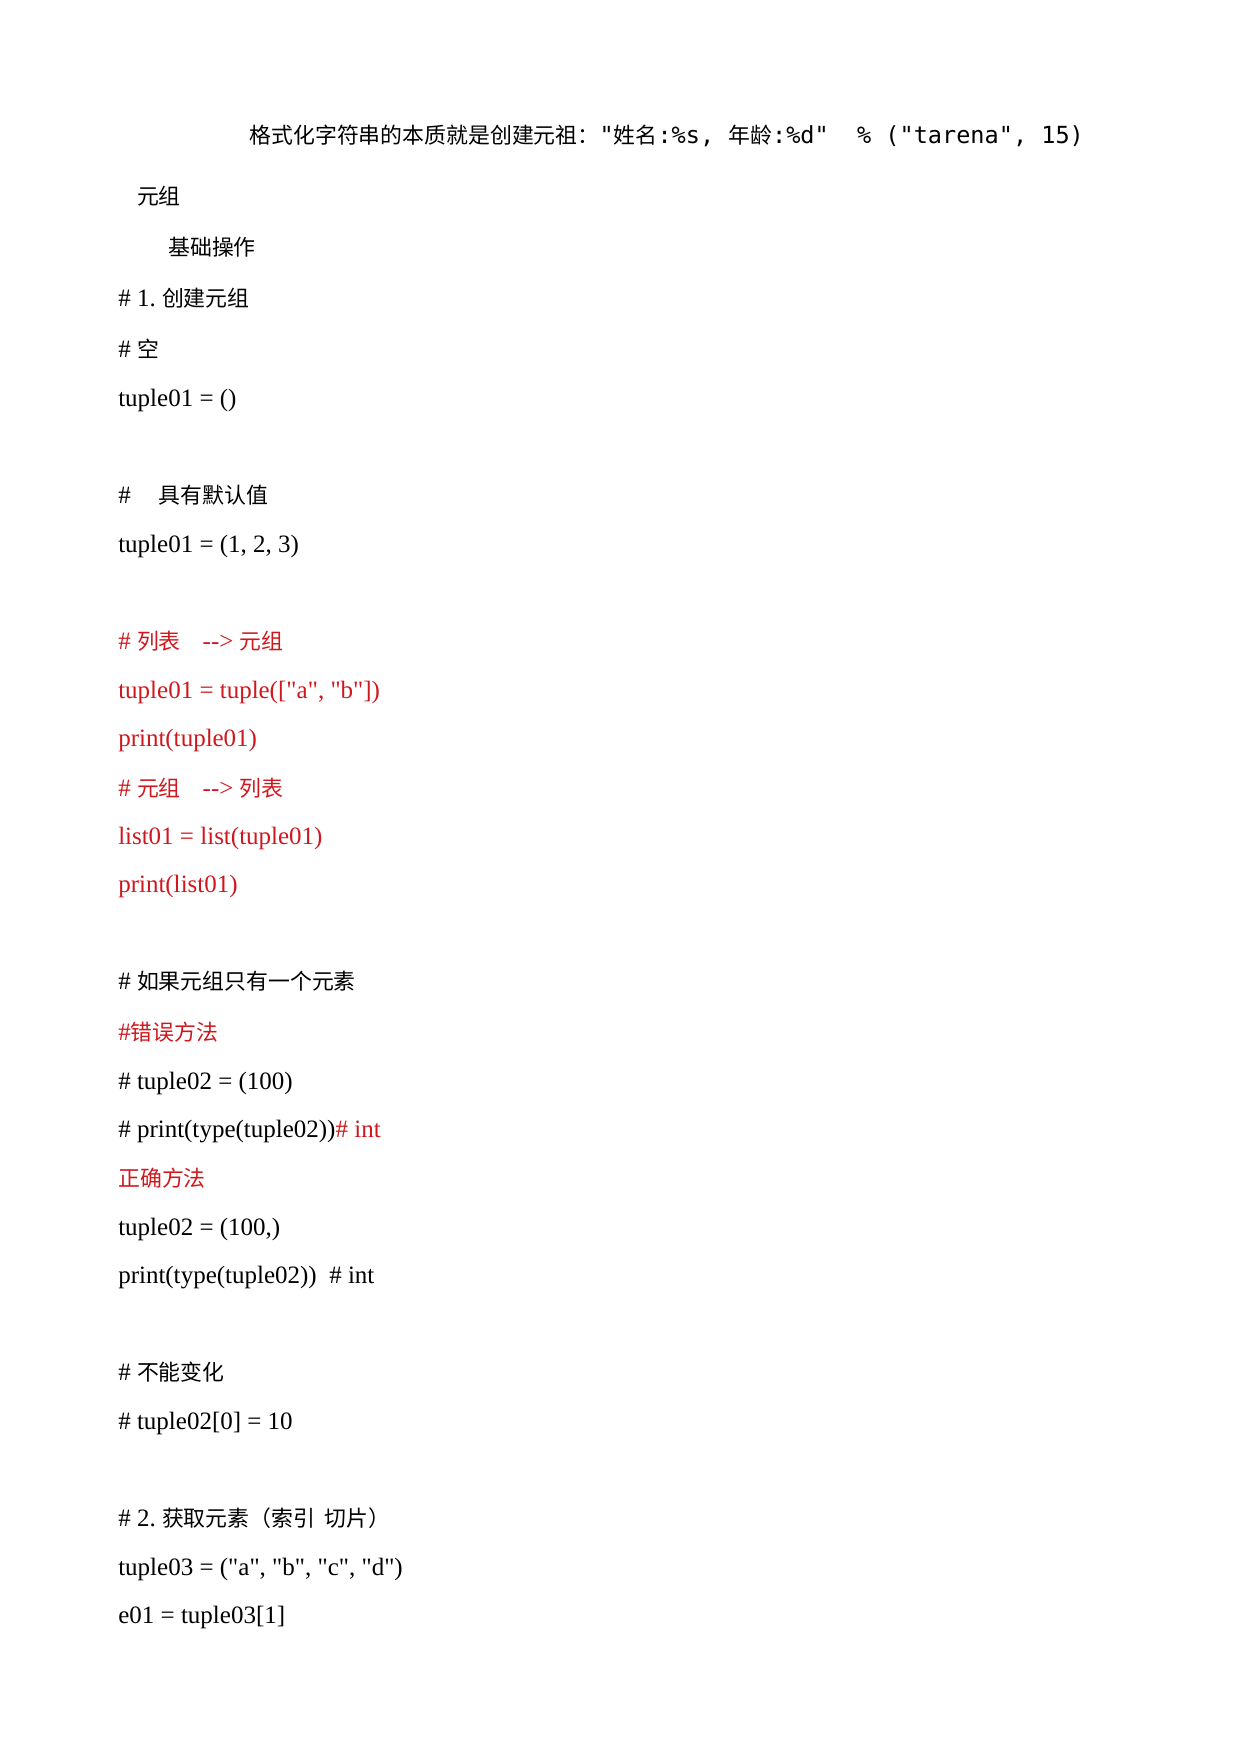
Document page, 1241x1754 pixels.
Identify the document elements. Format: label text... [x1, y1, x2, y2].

text # 1. 创建元组 [118, 281, 1122, 313]
text # 具有默认值 [118, 478, 1122, 510]
text tuple02 = (100,) [118, 1212, 1122, 1241]
text #错误方法 [118, 1015, 1122, 1047]
text 格式化字符串的本质就是创建元祖："姓名:%s, 年龄:%d" % ("tarena", 15) [206, 118, 1122, 150]
text list01 = list(tuple01) [118, 821, 1122, 850]
text print(type(tuple02)) # int [118, 1260, 1122, 1289]
text print(tuple01) [118, 723, 1122, 752]
text # 空 [118, 332, 1122, 364]
text tuple03 = ("a", "b", "c", "d") [118, 1552, 1122, 1581]
text # tuple02 = (100) [118, 1066, 1122, 1095]
text # 元组 --> 列表 [118, 771, 1122, 802]
text # 如果元组只有一个元素 [118, 964, 1122, 996]
text 元组 [118, 179, 1122, 211]
text # print(type(tuple02))# int [118, 1114, 1122, 1142]
text tuple01 = (1, 2, 3) [118, 529, 1122, 558]
text tuple01 = () [118, 383, 1122, 412]
text 正确方法 [118, 1161, 1122, 1193]
text # 列表 --> 元组 [118, 624, 1122, 656]
text # 不能变化 [118, 1355, 1122, 1387]
text 基础操作 [118, 230, 1122, 262]
text tuple01 = tuple(["a", "b"]) [118, 675, 1122, 704]
text # tuple02[0] = 10 [118, 1406, 1122, 1435]
text print(list01) [118, 869, 1122, 898]
text e01 = tuple03[1] [118, 1600, 1122, 1628]
text # 2. 获取元素（索引 切片） [118, 1501, 1122, 1533]
